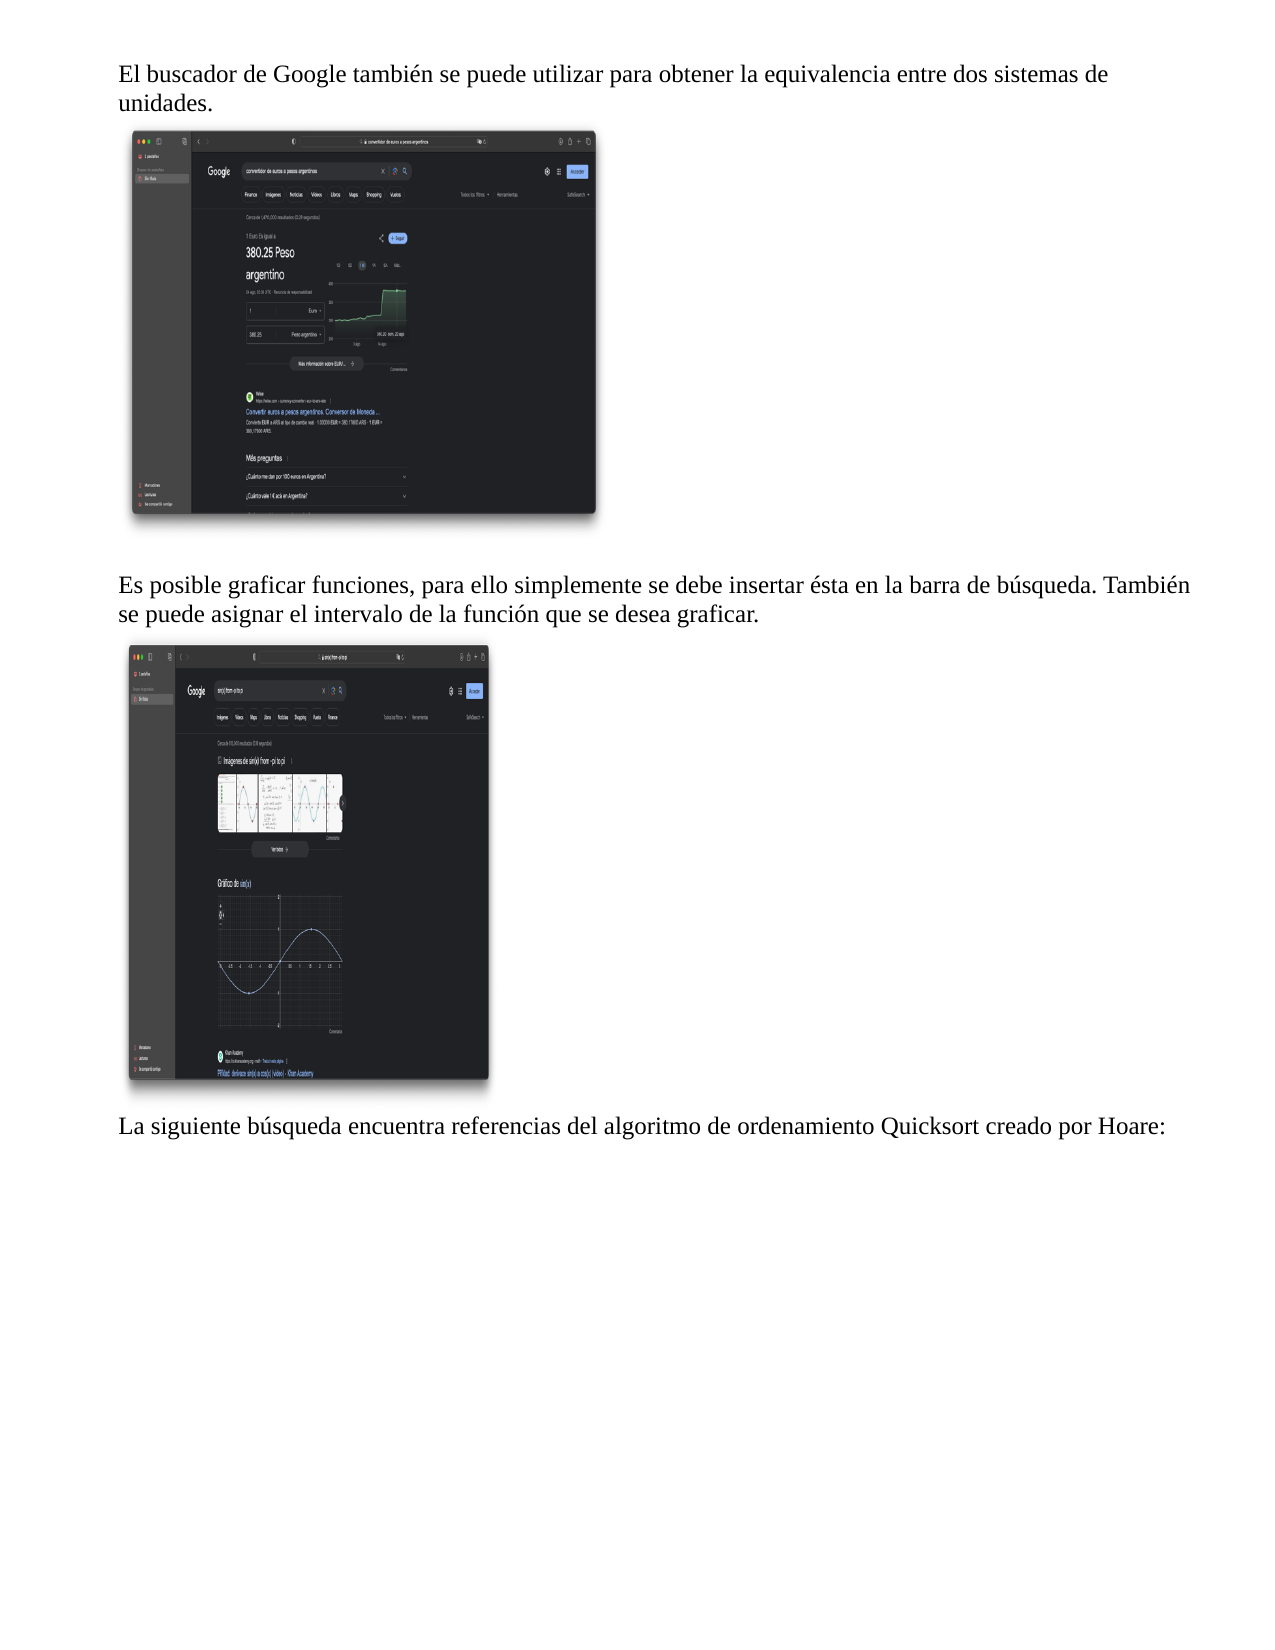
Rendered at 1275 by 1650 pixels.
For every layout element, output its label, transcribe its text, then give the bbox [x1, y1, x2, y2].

text La siguiente búsqueda encuentra referencias del algoritmo de ordenamiento Quicksort creado por Hoare: [118, 1111, 1205, 1140]
text Es posible graficar funciones, para ello simplemente se debe insertar ésta en la barra de búsqueda. También se puede asignar el intervalo de la función que se desea graficar. [118, 571, 1205, 628]
text El buscador de Google también se puede utilizar para obtener la equivalencia entre dos sistemas de unidades. [118, 59, 1205, 117]
